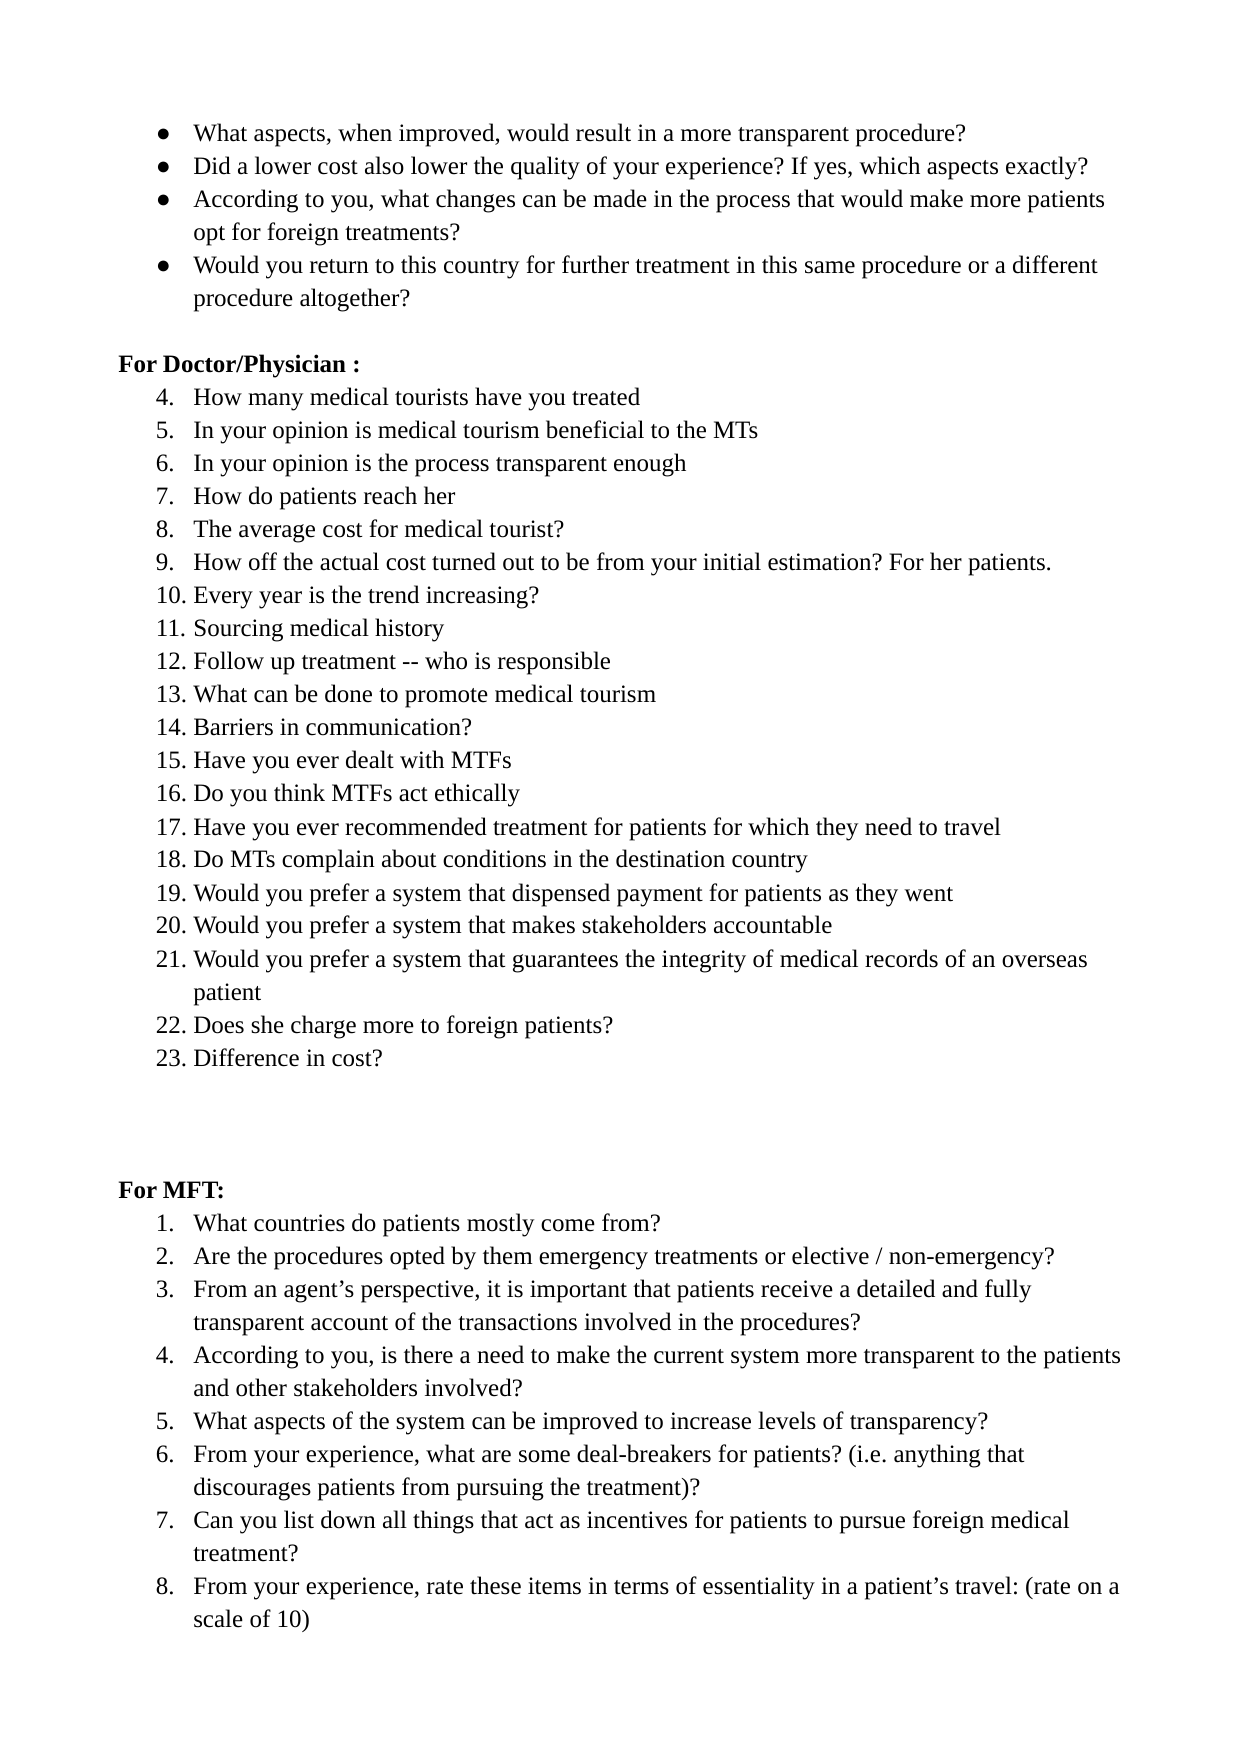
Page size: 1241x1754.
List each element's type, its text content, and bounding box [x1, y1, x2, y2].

list Can you list down all things that act as incentives for patients to pursue foreign medical treatment? [156, 1505, 1122, 1567]
list What aspects of the system can be improved to increase levels of transparency? [156, 1406, 1122, 1435]
list Follow up treatment -- who is responsible [156, 646, 1122, 675]
text For Doctor/Physician : [118, 349, 1122, 378]
list The average cost for medical tourist? [156, 514, 1122, 543]
list How do patients reach her [156, 481, 1122, 510]
list How off the actual cost turned out to be from your initial estimation? For her patients. [156, 547, 1122, 576]
text For MFT: [118, 1175, 1122, 1203]
list Would you prefer a system that makes stakeholders accountable [156, 911, 1122, 939]
list Would you return to this country for further treatment in this same procedure or a different procedure altogether? [156, 250, 1122, 312]
list According to you, what changes can be made in the process that would make more patients opt for foreign treatments? [156, 184, 1122, 246]
list Difference in cost? [156, 1043, 1122, 1071]
list Have you ever recommended treatment for patients for which they need to travel [156, 812, 1122, 840]
list From your experience, what are some deal-breakers for patients? (i.e. anything that discourages patients from pursuing the treatment)? [156, 1439, 1122, 1501]
list What can be done to promote medical tourism [156, 679, 1122, 708]
list Are the procedures opted by them emergency treatments or elective / non-emergency? [156, 1241, 1122, 1269]
list According to you, is there a need to make the current system more transparent to the patients and other stakeholders involved? [156, 1340, 1122, 1402]
list Every year is the trend increasing? [156, 580, 1122, 609]
list How many medical tourists have you treated [156, 382, 1122, 411]
list Would you prefer a system that guarantees the integrity of medical records of an overseas patient [156, 944, 1122, 1005]
list Do you think MTFs act ethically [156, 778, 1122, 807]
list In your opinion is the process transparent enough [156, 448, 1122, 477]
list Have you ever dealt with MTFs [156, 746, 1122, 774]
list What aspects, when improved, would result in a more transparent procedure? [156, 118, 1122, 147]
list Barriers in communication? [156, 712, 1122, 741]
list Did a lower cost also lower the quality of your experience? If yes, which aspects exactly? [156, 151, 1122, 180]
list Would you prefer a system that dispensed payment for patients as they went [156, 878, 1122, 906]
list Does she charge more to foreign patients? [156, 1010, 1122, 1038]
list What countries do patients mostly come from? [156, 1208, 1122, 1237]
list Do MTs complain about conditions in the destination country [156, 844, 1122, 873]
list From an agent’s perspective, it is important that patients receive a detailed and fully transparent account of the transactions involved in the procedures? [156, 1274, 1122, 1336]
list From your experience, rate these items in terms of essentiality in a patient’s travel: (rate on a scale of 10) [156, 1571, 1122, 1633]
list In your opinion is medical tourism beneficial to the MTs [156, 415, 1122, 444]
list Sourcing medical history [156, 613, 1122, 642]
